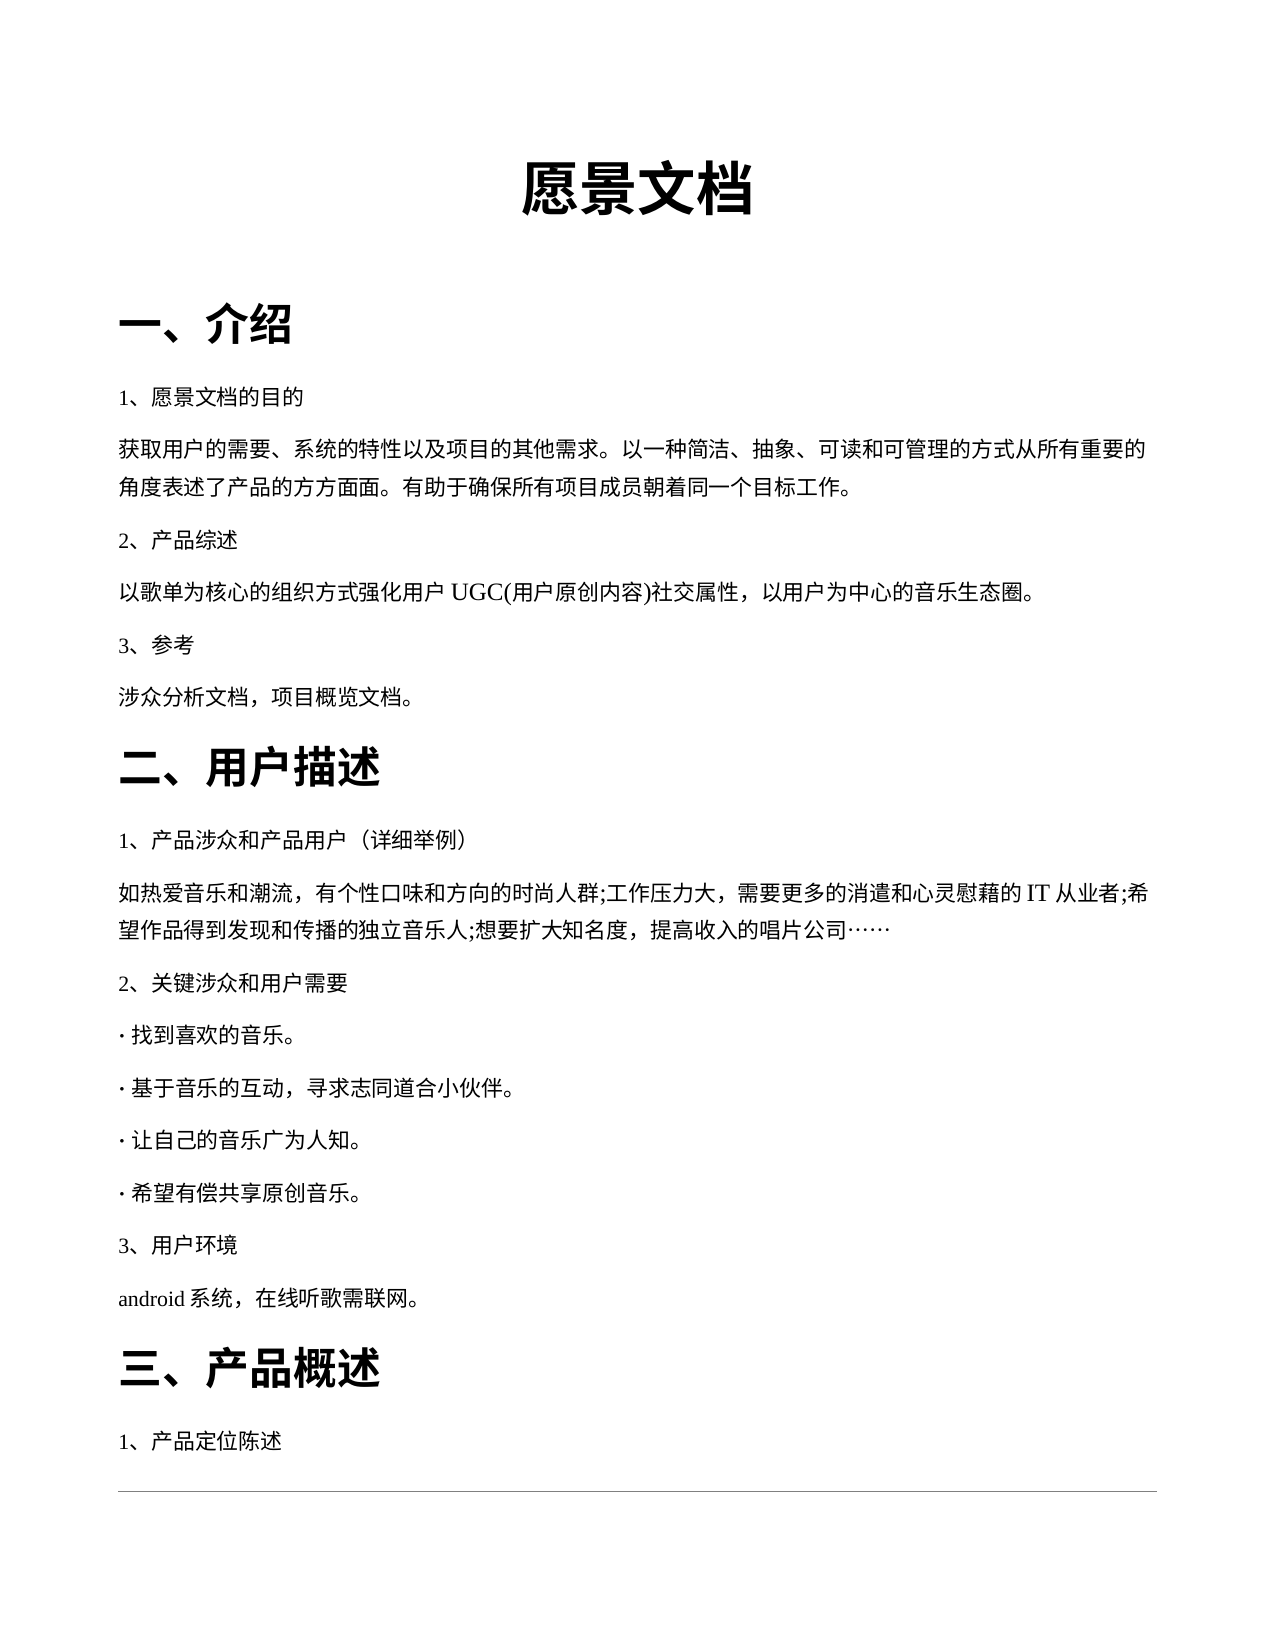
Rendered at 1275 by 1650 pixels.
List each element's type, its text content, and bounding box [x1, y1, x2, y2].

text · 找到喜欢的音乐。 [118, 1018, 1157, 1050]
text 获取用户的需要、系统的特性以及项目的其他需求。以一种简洁、抽象、可读和可管理的方式从所有重要的角度表述了产品的方方面面。有助于确保所有项目成员朝着同一个目标工作。 [118, 432, 1157, 502]
text 三、产品概述 [118, 1333, 1157, 1397]
text · 让自己的音乐广为人知。 [118, 1123, 1157, 1155]
text android系统，在线听歌需联网。 [118, 1281, 1157, 1313]
text 1、产品涉众和产品用户（详细举例） [118, 823, 1157, 855]
text 二、用户描述 [118, 733, 1157, 796]
text 以歌单为核心的组织方式强化用户UGC(用户原创内容)社交属性，以用户为中心的音乐生态圈。 [118, 575, 1157, 607]
text 涉众分析文档，项目概览文档。 [118, 680, 1157, 712]
text · 基于音乐的互动，寻求志同道合小伙伴。 [118, 1071, 1157, 1103]
title 愿景文档 [118, 143, 1157, 228]
text 2、关键涉众和用户需要 [118, 966, 1157, 998]
text 3、用户环境 [118, 1228, 1157, 1260]
text 1、愿景文档的目的 [118, 380, 1157, 411]
text 一、介绍 [118, 289, 1157, 352]
text 如热爱音乐和潮流，有个性口味和方向的时尚人群;工作压力大，需要更多的消遣和心灵慰藉的IT从业者;希望作品得到发现和传播的独立音乐人;想要扩大知名度，提高收入的唱片公司…… [118, 876, 1157, 945]
text · 希望有偿共享原创音乐。 [118, 1176, 1157, 1208]
text 3、参考 [118, 628, 1157, 659]
text 2、产品综述 [118, 523, 1157, 554]
text 1、产品定位陈述 [118, 1424, 1157, 1456]
